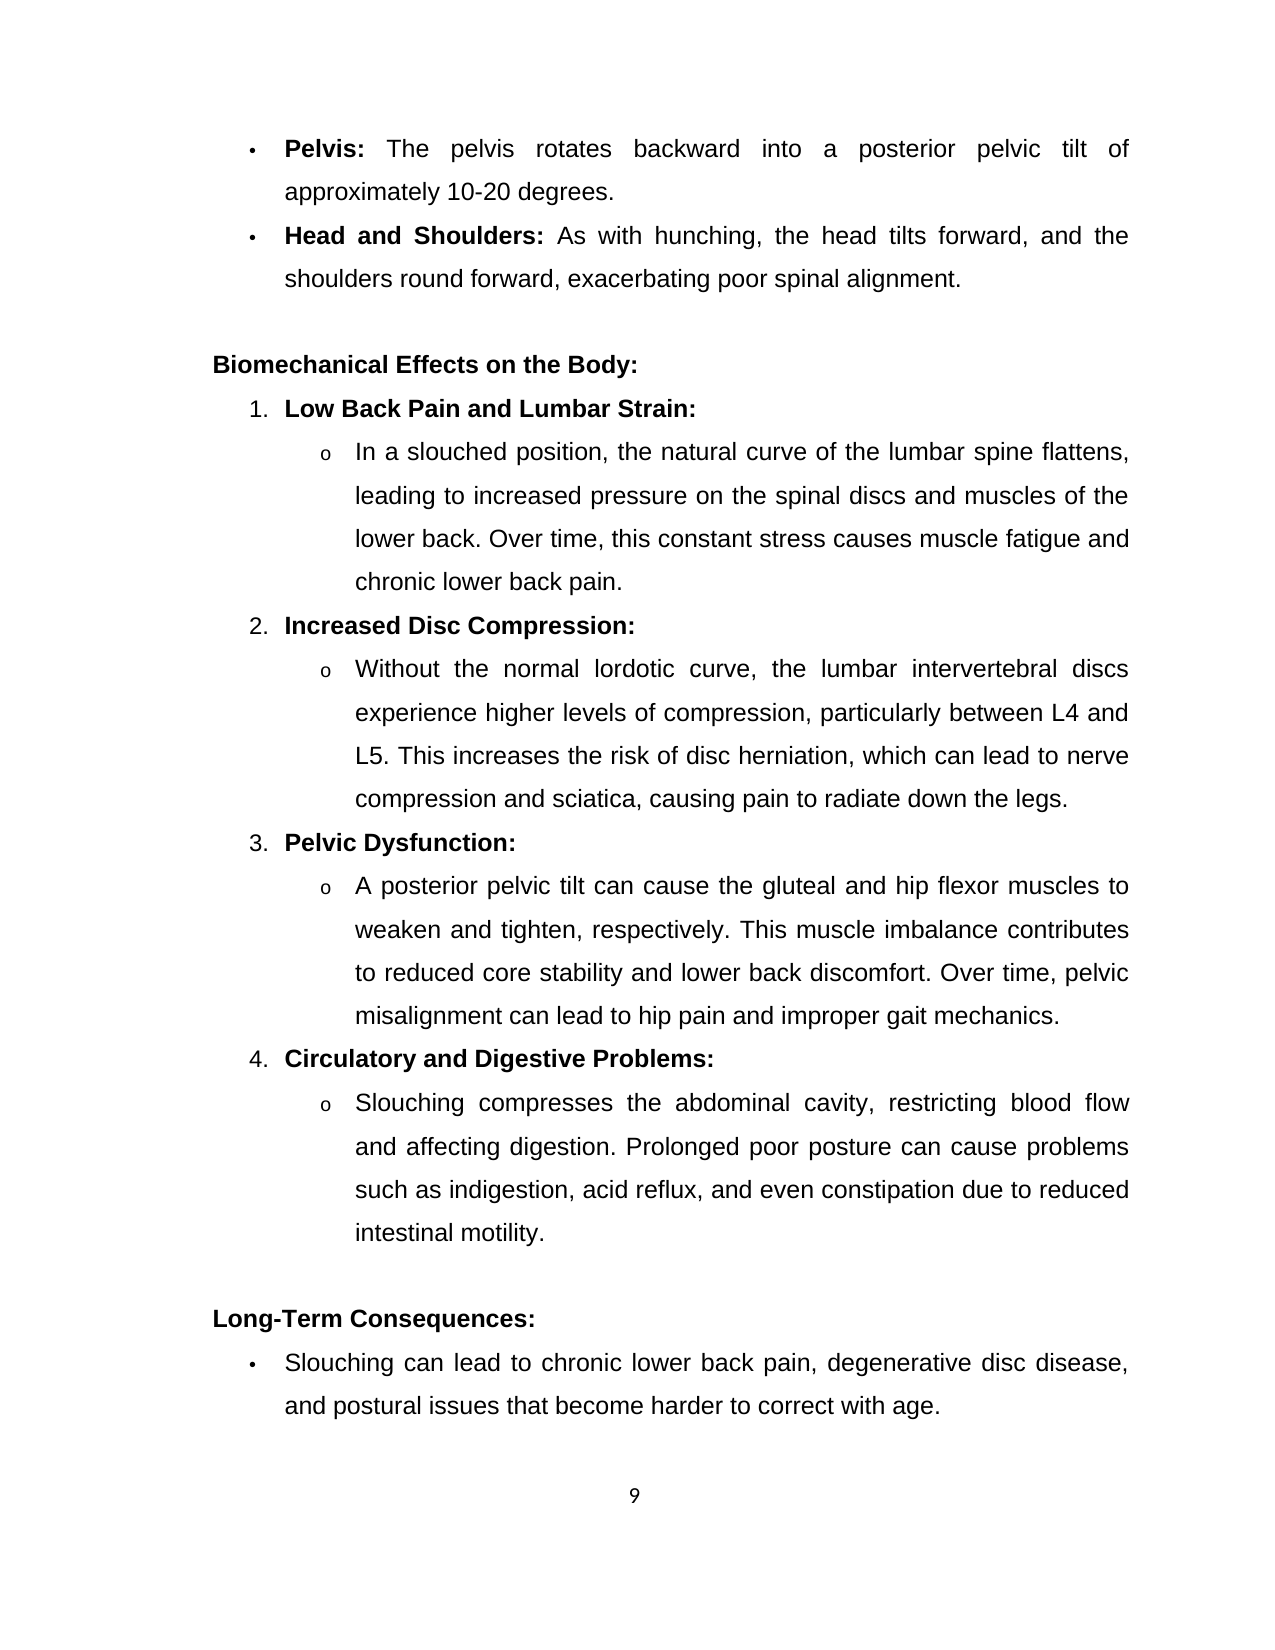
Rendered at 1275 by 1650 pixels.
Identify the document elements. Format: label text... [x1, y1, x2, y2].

list Head and Shoulders: As with hunching, the head tilts forward, and the shoulders round forward, exacerbating poor spinal alignment. [249, 221, 1131, 292]
list Pelvic Dysfunction: [249, 827, 1137, 856]
list Pelvis: The pelvis rotates backward into a posterior pelvic tilt of approximately 10-20 degrees. [249, 134, 1131, 206]
list In a slouched position, the natural curve of the lumbar spine flattens, leading to increased pressure on the spinal discs and muscles of the lower back. Over time, this constant stress causes muscle fatigue and chronic lower back pain. [319, 437, 1131, 596]
list Without the normal lordotic curve, the lumbar intervertebral discs experience higher levels of compression, particularly between L4 and L5. This increases the risk of disc herniation, which can lead to nerve compression and sciatica, causing pain to radiate down the legs. [319, 654, 1131, 813]
list A posterior pelvic tilt can cause the gluteal and hip flexor muscles to weaken and tighten, respectively. This muscle imbalance contributes to reduced core stability and lower back discomfort. Over time, pelvic misalignment can lead to hip pain and improper gait mechanics. [319, 871, 1131, 1030]
list Circulatory and Digestive Problems: [249, 1044, 1137, 1073]
list Slouching compresses the abdominal cavity, restricting blood flow and affecting digestion. Prolonged poor posture can cause problems such as indigestion, acid reflux, and even constipation due to reduced intestinal motility. [319, 1088, 1131, 1247]
list Slouching can lead to chronic lower back pain, degenerative disc disease, and postural issues that become harder to correct with age. [249, 1348, 1131, 1420]
list Increased Disc Compression: [249, 611, 1137, 639]
list Low Back Pain and Lumbar Strain: [249, 394, 1137, 422]
text Long-Term Consequences: [212, 1304, 1137, 1333]
text Biomechanical Effects on the Body: [212, 350, 1137, 379]
